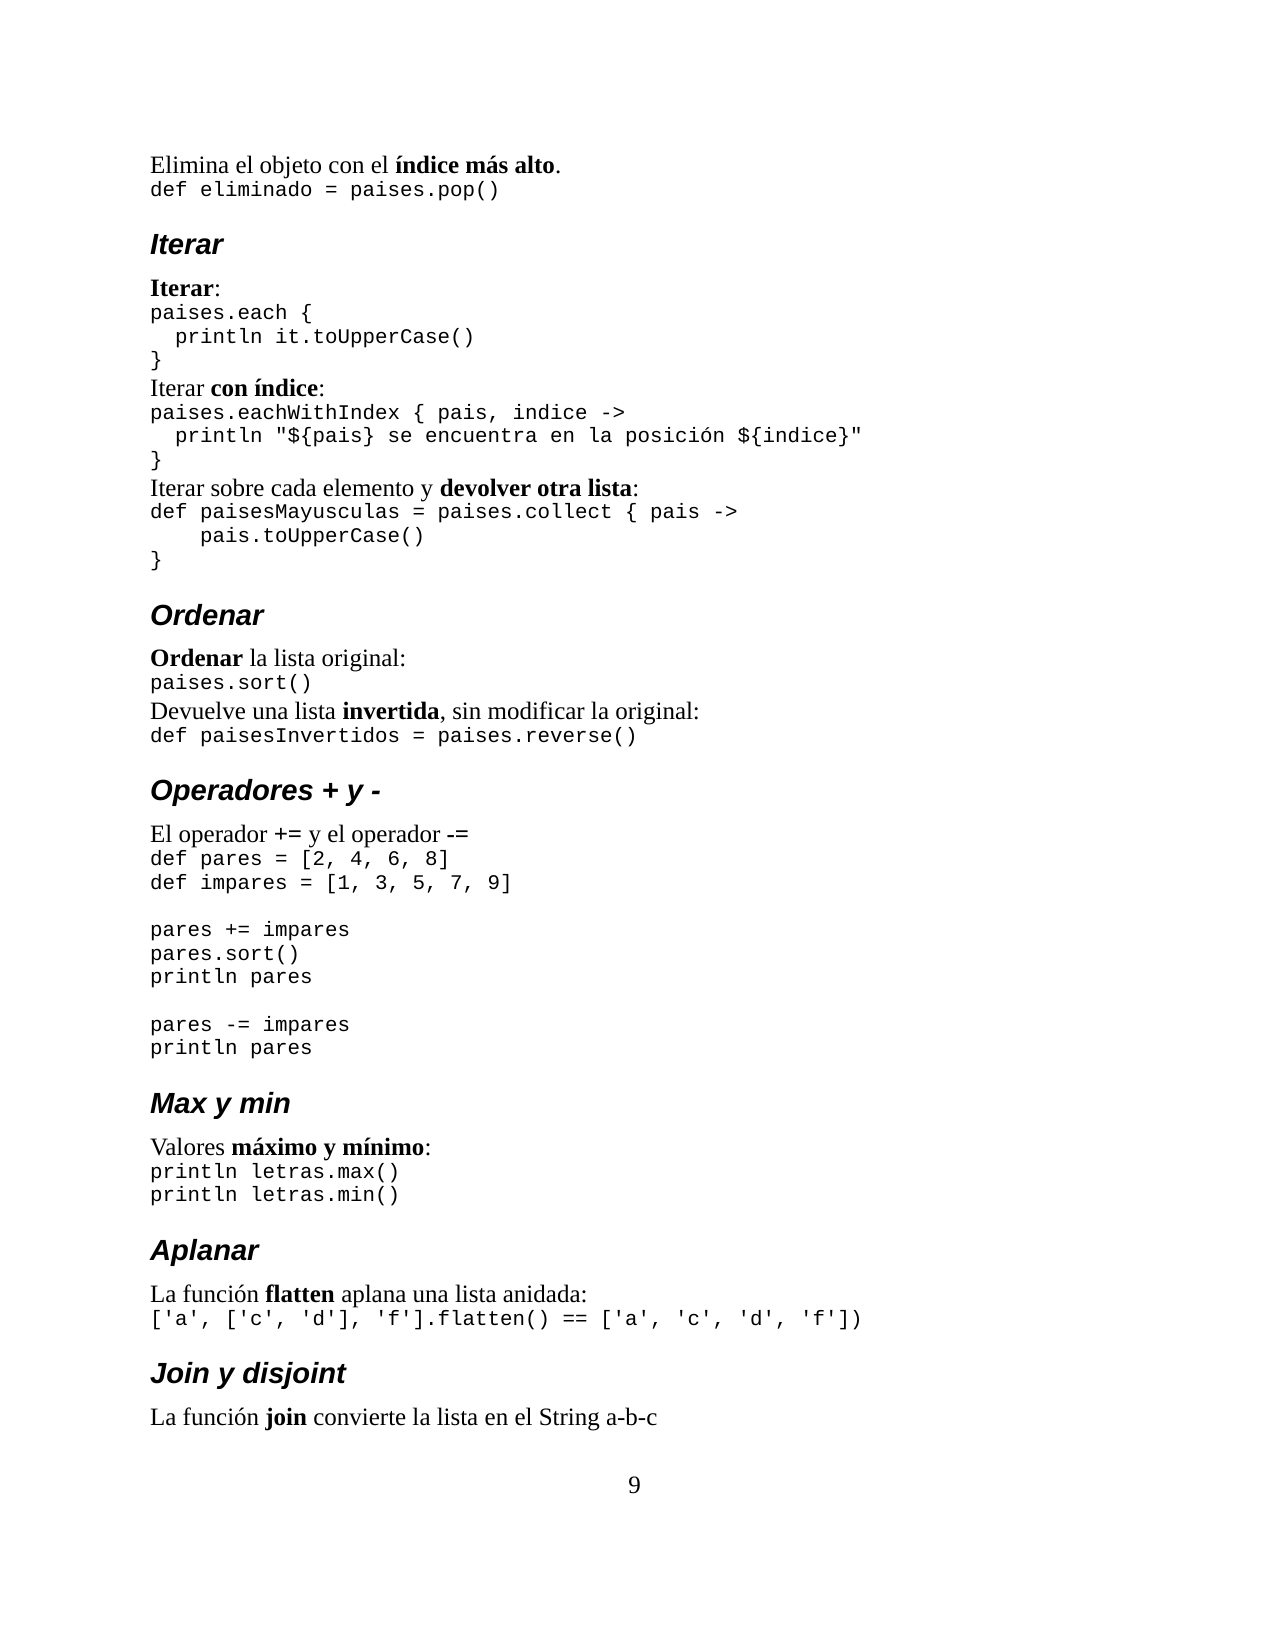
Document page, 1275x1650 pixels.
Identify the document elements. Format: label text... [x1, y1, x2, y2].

subtitle Iterar [150, 227, 1125, 261]
subtitle Max y min [150, 1086, 1125, 1119]
text La función flatten aplana una lista anidada: [150, 1279, 1125, 1308]
text def pares = [2, 4, 6, 8] [150, 848, 1125, 872]
text def paisesMayusculas = paises.collect { pais -> [150, 502, 1125, 525]
text pares += impares [150, 919, 1125, 943]
text pares -= impares [150, 1014, 1125, 1037]
text paises.each { [150, 302, 1125, 326]
text Ordenar la lista original: [150, 643, 1125, 672]
text } [150, 549, 1125, 572]
text paises.sort() [150, 672, 1125, 696]
text } [150, 449, 1125, 473]
text println it.toUpperCase() [150, 326, 1125, 349]
text Iterar sobre cada elemento y devolver otra lista: [150, 473, 1125, 502]
text def eliminado = paises.pop() [150, 179, 1125, 202]
text Iterar con índice: [150, 373, 1125, 402]
text Elimina el objeto con el índice más alto. [150, 150, 1125, 179]
text } [150, 349, 1125, 373]
text La función join convierte la lista en el String a-b-c [150, 1402, 1125, 1431]
text ['a', ['c', 'd'], 'f'].flatten() == ['a', 'c', 'd', 'f']) [150, 1308, 1125, 1331]
text println letras.min() [150, 1184, 1125, 1208]
text def impares = [1, 3, 5, 7, 9] [150, 872, 1125, 895]
subtitle Join y disjoint [150, 1356, 1125, 1390]
text def paisesInvertidos = paises.reverse() [150, 725, 1125, 748]
text Devuelve una lista invertida, sin modificar la original: [150, 696, 1125, 725]
subtitle Aplanar [150, 1233, 1125, 1267]
text println pares [150, 966, 1125, 990]
subtitle Ordenar [150, 597, 1125, 631]
text println pares [150, 1037, 1125, 1061]
text Valores máximo y mínimo: [150, 1132, 1125, 1161]
subtitle Operadores + y - [150, 773, 1125, 807]
text paises.eachWithIndex { pais, indice -> [150, 402, 1125, 426]
text El operador += y el operador -= [150, 819, 1125, 848]
text Iterar: [150, 273, 1125, 302]
text pais.toUpperCase() [150, 525, 1125, 549]
text pares.sort() [150, 943, 1125, 966]
text println "${pais} se encuentra en la posición ${indice}" [150, 426, 1125, 449]
text println letras.max() [150, 1161, 1125, 1184]
